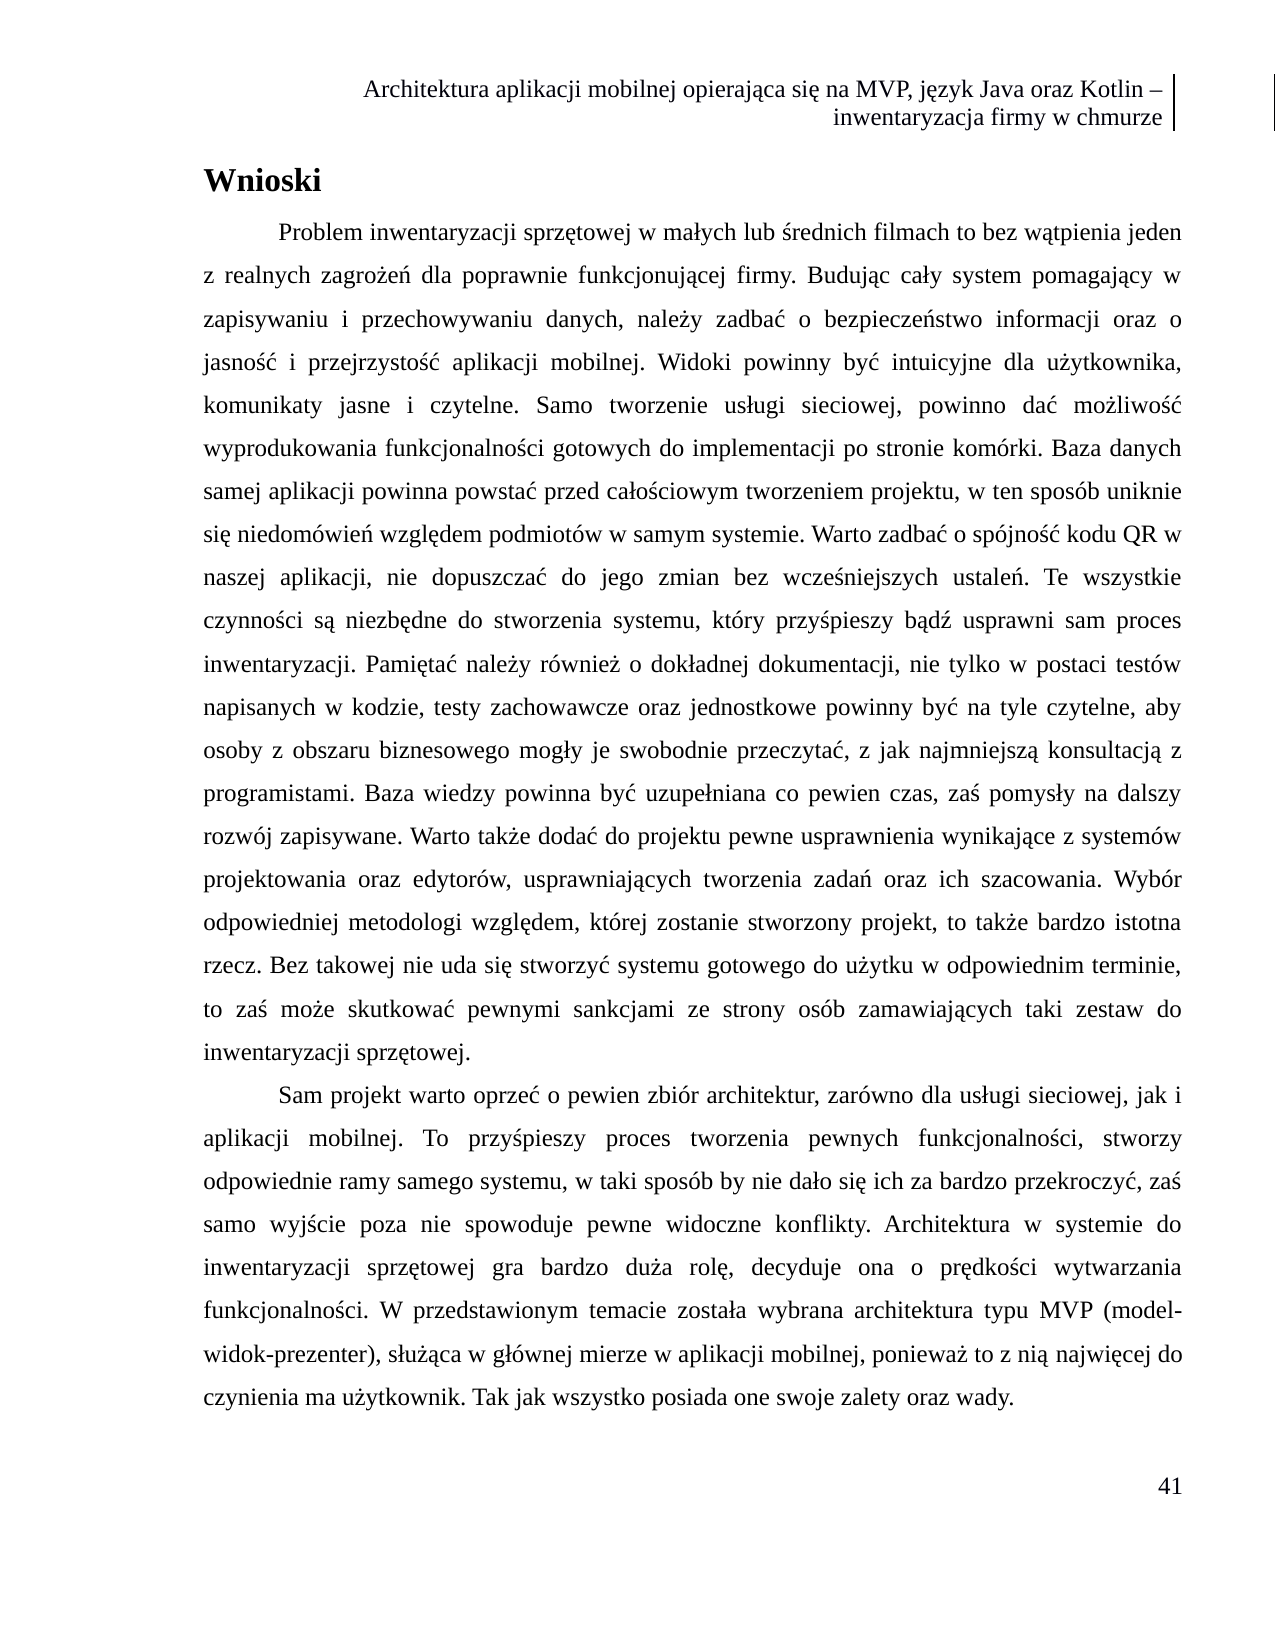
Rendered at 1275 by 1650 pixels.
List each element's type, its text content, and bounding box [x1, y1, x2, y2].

text Sam projekt warto oprzeć o pewien zbiór architektur, zarówno dla usługi sieciowej, jak i aplikacji mobilnej. To przyśpieszy proces tworzenia pewnych funkcjonalności, stworzy odpowiednie ramy samego systemu, w taki sposób by nie dało się ich za bardzo przekroczyć, zaś samo wyjście poza nie spowoduje pewne widoczne konflikty. Architektura w systemie do inwentaryzacji sprzętowej gra bardzo duża rolę, decyduje ona o prędkości wytwarzania funkcjonalności. W przedstawionym temacie została wybrana architektura typu MVP (model-widok-prezenter), służąca w głównej mierze w aplikacji mobilnej, ponieważ to z nią najwięcej do czynienia ma użytkownik. Tak jak wszystko posiada one swoje zalety oraz wady. [203, 1080, 1183, 1411]
text Problem inwentaryzacji sprzętowej w małych lub średnich filmach to bez wątpienia jeden z realnych zagrożeń dla poprawnie funkcjonującej firmy. Budując cały system pomagający w zapisywaniu i przechowywaniu danych, należy zadbać o bezpieczeństwo informacji oraz o jasność i przejrzystość aplikacji mobilnej. Widoki powinny być intuicyjne dla użytkownika, komunikaty jasne i czytelne. Samo tworzenie usługi sieciowej, powinno dać możliwość wyprodukowania funkcjonalności gotowych do implementacji po stronie komórki. Baza danych samej aplikacji powinna powstać przed całościowym tworzeniem projektu, w ten sposób uniknie się niedomówień względem podmiotów w samym systemie. Warto zadbać o spójność kodu QR w naszej aplikacji, nie dopuszczać do jego zmian bez wcześniejszych ustaleń. Te wszystkie czynności są niezbędne do stworzenia systemu, który przyśpieszy bądź usprawni sam proces inwentaryzacji. Pamiętać należy również o dokładnej dokumentacji, nie tylko w postaci testów napisanych w kodzie, testy zachowawcze oraz jednostkowe powinny być na tyle czytelne, aby osoby z obszaru biznesowego mogły je swobodnie przeczytać, z jak najmniejszą konsultacją z programistami. Baza wiedzy powinna być uzupełniana co pewien czas, zaś pomysły na dalszy rozwój zapisywane. Warto także dodać do projektu pewne usprawnienia wynikające z systemów projektowania oraz edytorów, usprawniających tworzenia zadań oraz ich szacowania. Wybór odpowiedniej metodologi względem, której zostanie stworzony projekt, to także bardzo istotna rzecz. Bez takowej nie uda się stworzyć systemu gotowego do użytku w odpowiednim terminie, to zaś może skutkować pewnymi sankcjami ze strony osób zamawiających taki zestaw do inwentaryzacji sprzętowej. [203, 217, 1183, 1066]
text Wnioski [203, 160, 1183, 198]
